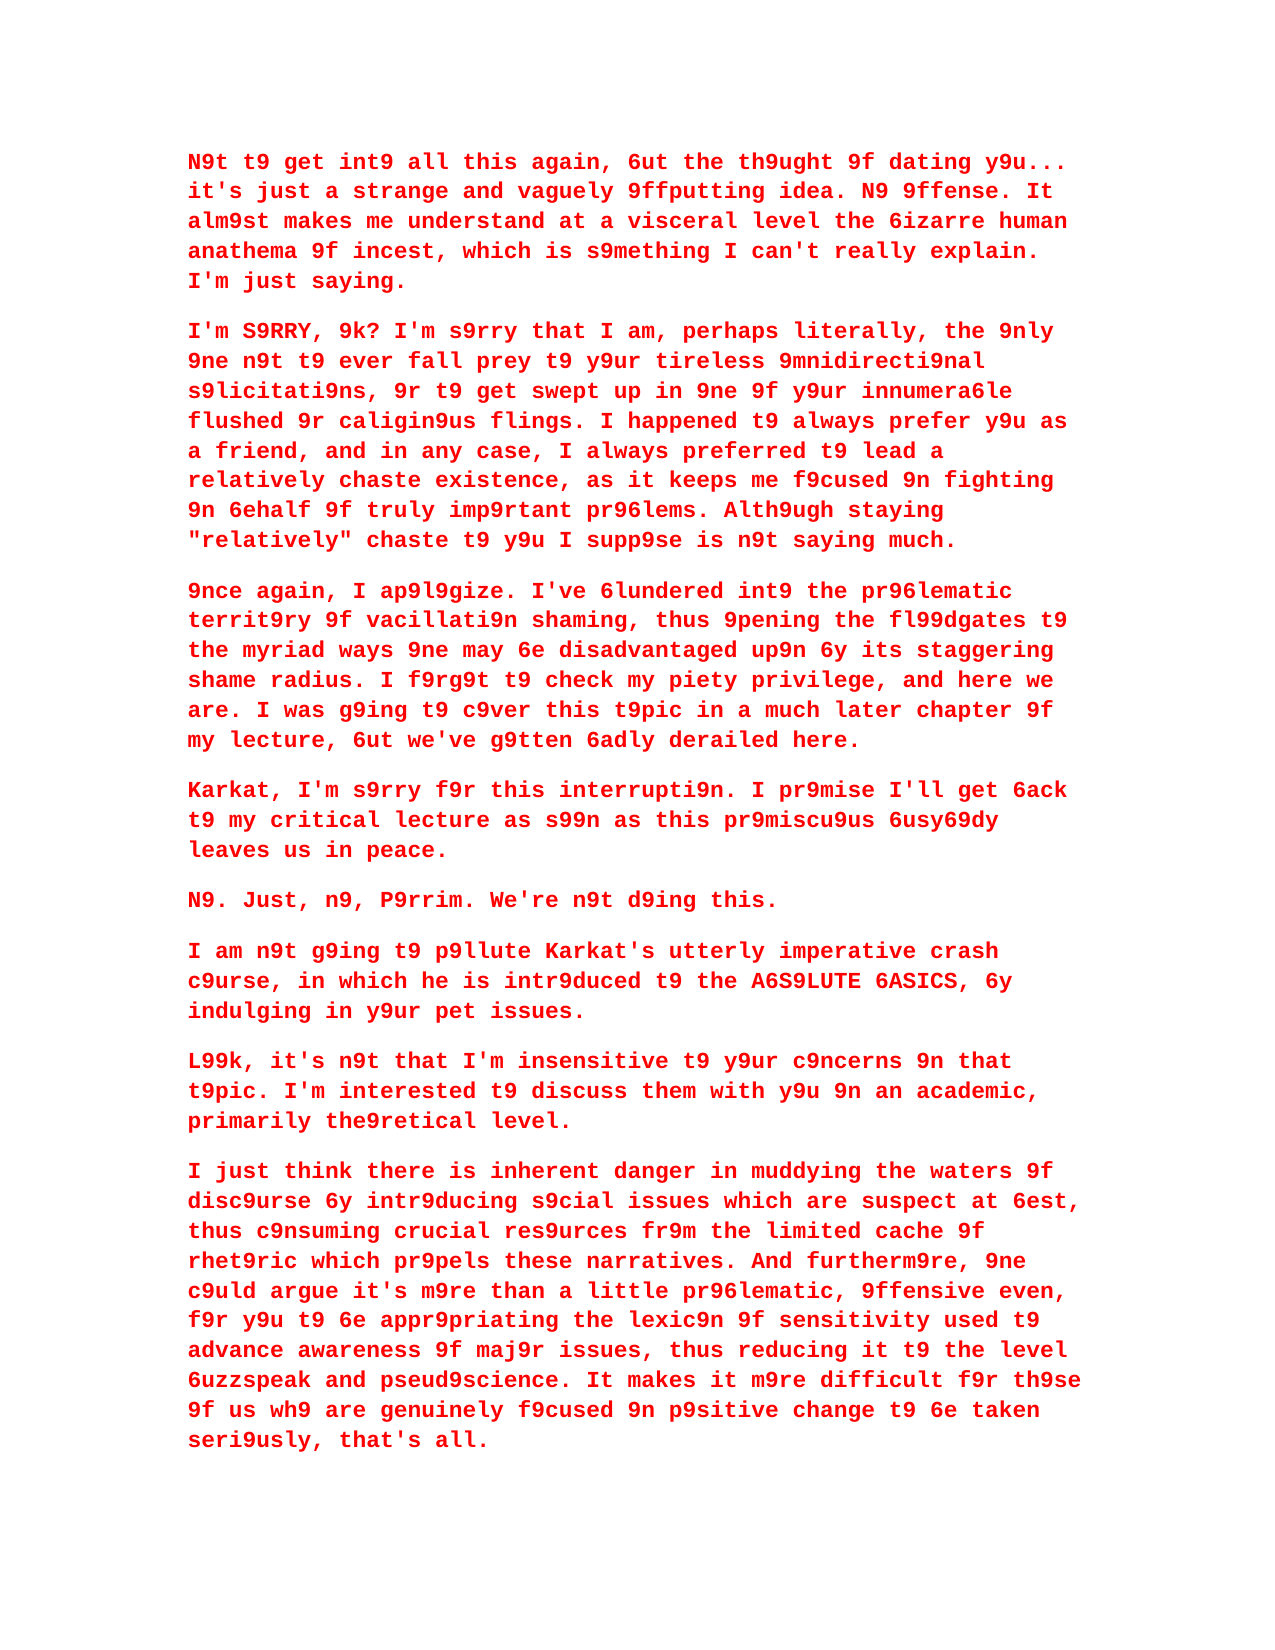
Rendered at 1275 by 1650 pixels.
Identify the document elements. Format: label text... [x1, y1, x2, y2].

text N9. Just, n9, P9rrim. We're n9t d9ing this. [187, 889, 1087, 915]
text L99k, it's n9t that I'm insensitive t9 y9ur c9ncerns 9n that t9pic. I'm interested t9 discuss them with y9u 9n an academic, primarily the9retical level. [187, 1049, 1087, 1135]
text 9nce again, I ap9l9gize. I've 6lundered int9 the pr96lematic territ9ry 9f vacillati9n shaming, thus 9pening the fl99dgates t9 the myriad ways 9ne may 6e disadvantaged up9n 6y its staggering shame radius. I f9rg9t t9 check my piety privilege, and here we are. I was g9ing t9 c9ver this t9pic in a much later chapter 9f my lecture, 6ut we've g9tten 6adly derailed here. [187, 579, 1087, 754]
text I am n9t g9ing t9 p9llute Karkat's utterly imperative crash c9urse, in which he is intr9duced t9 the A6S9LUTE 6ASICS, 6y indulging in y9ur pet issues. [187, 939, 1087, 1025]
text Karkat, I'm s9rry f9r this interrupti9n. I pr9mise I'll get 6ack t9 my critical lecture as s99n as this pr9miscu9us 6usy69dy leaves us in peace. [187, 778, 1087, 864]
text N9t t9 get int9 all this again, 6ut the th9ught 9f dating y9u... it's just a strange and vaguely 9ffputting idea. N9 9ffense. It alm9st makes me understand at a visceral level the 6izarre human anathema 9f incest, which is s9mething I can't really explain. I'm just saying. [187, 150, 1087, 295]
text I'm S9RRY, 9k? I'm s9rry that I am, perhaps literally, the 9nly 9ne n9t t9 ever fall prey t9 y9ur tireless 9mnidirecti9nal s9licitati9ns, 9r t9 get swept up in 9ne 9f y9ur innumera6le flushed 9r caligin9us flings. I happened t9 always prefer y9u as a friend, and in any case, I always preferred t9 lead a relatively chaste existence, as it keeps me f9cused 9n fighting 9n 6ehalf 9f truly imp9rtant pr96lems. Alth9ugh staying "relatively" chaste t9 y9u I supp9se is n9t saying much. [187, 320, 1087, 554]
text I just think there is inherent danger in muddying the waters 9f disc9urse 6y intr9ducing s9cial issues which are suspect at 6est, thus c9nsuming crucial res9urces fr9m the limited cache 9f rhet9ric which pr9pels these narratives. And furtherm9re, 9ne c9uld argue it's m9re than a little pr96lematic, 9ffensive even, f9r y9u t9 6e appr9priating the lexic9n 9f sensitivity used t9 advance awareness 9f maj9r issues, thus reducing it t9 the level 6uzzspeak and pseud9science. It makes it m9re difficult f9r th9se 9f us wh9 are genuinely f9cused 9n p9sitive change t9 6e taken seri9usly, that's all. [187, 1160, 1087, 1454]
